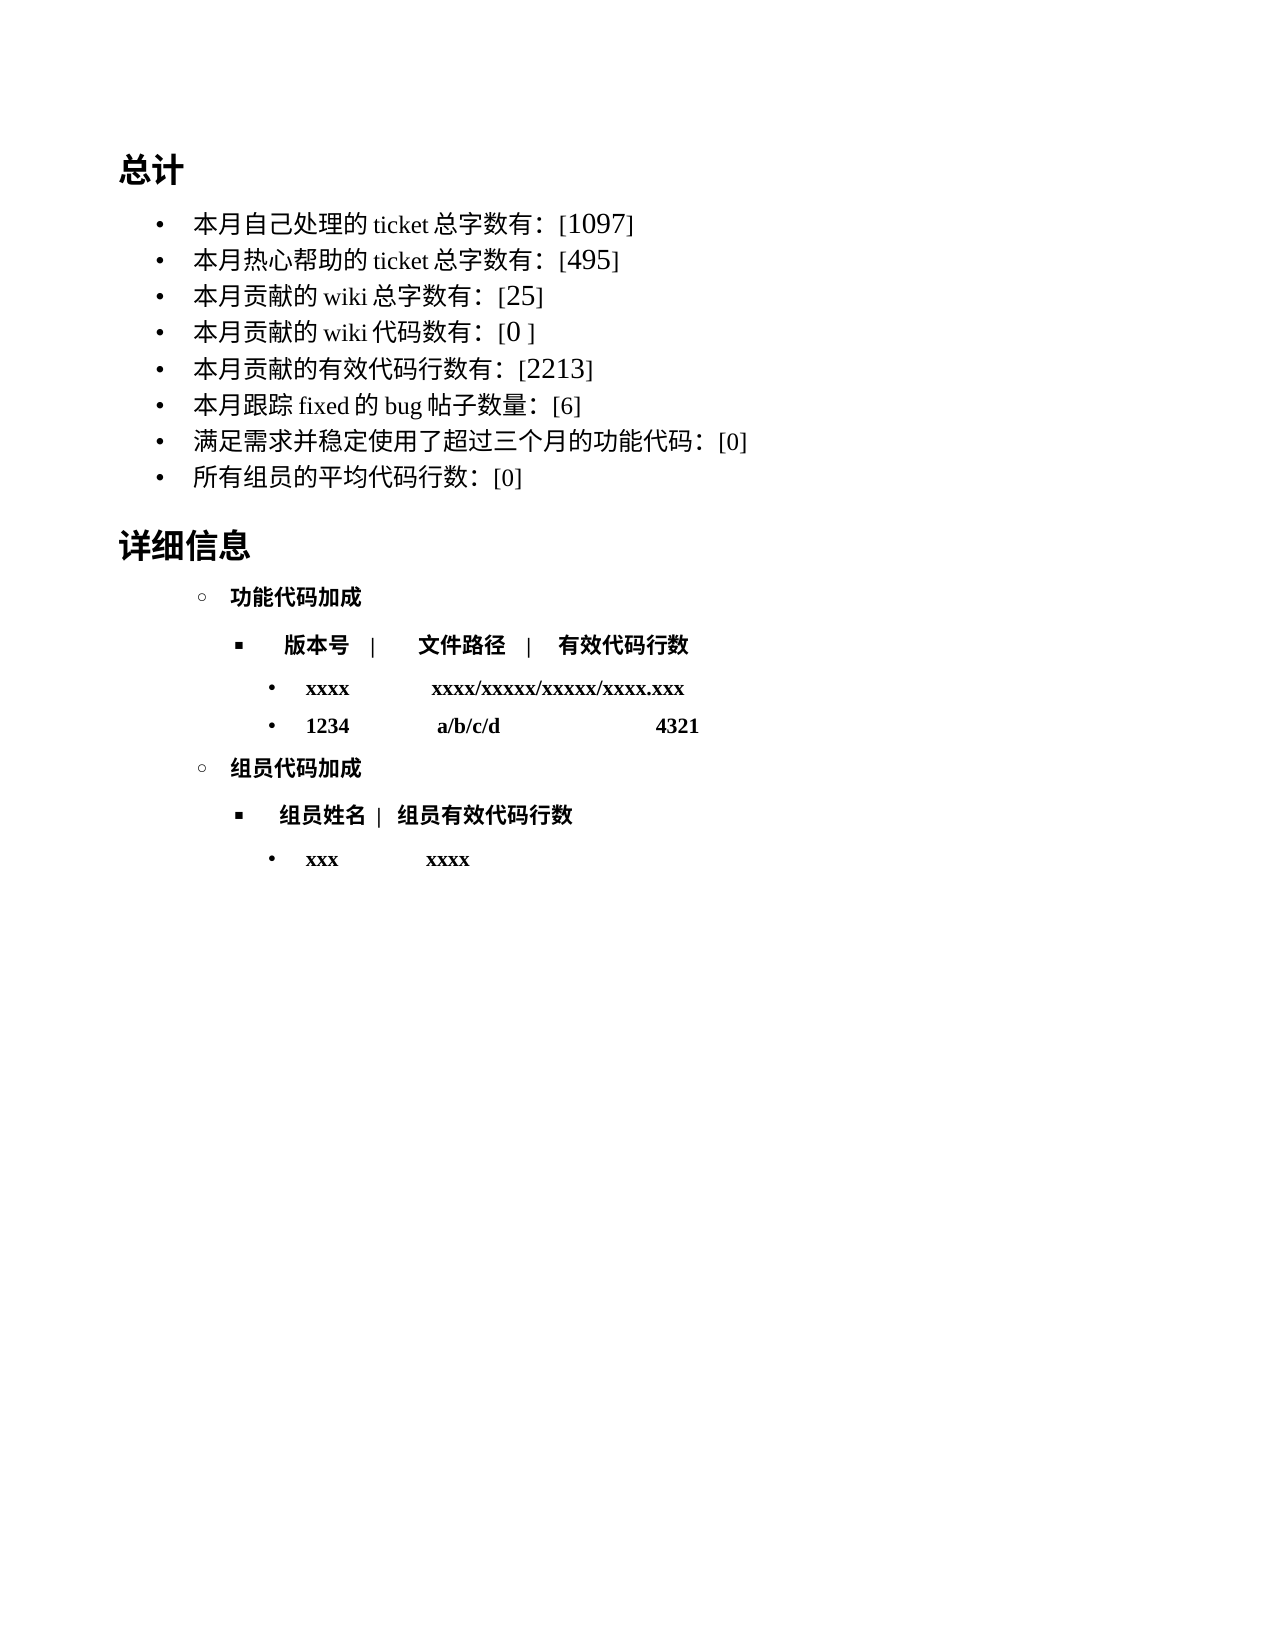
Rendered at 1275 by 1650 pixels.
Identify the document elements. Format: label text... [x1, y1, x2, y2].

subtitle 总计 [118, 143, 1157, 192]
list 本月贡献的有效代码行数有：[2213] [156, 349, 1157, 385]
subtitle 详细信息 [118, 519, 1157, 568]
list 满足需求并稳定使用了超过三个月的功能代码：[0] [156, 422, 1157, 458]
list 1234 a/b/c/d 4321 [268, 713, 1157, 738]
list 组员代码加成 [193, 751, 1157, 782]
list 功能代码加成 [193, 580, 1157, 612]
list 组员姓名 | 组员有效代码行数 [231, 798, 1157, 830]
list 版本号 | 文件路径 | 有效代码行数 [231, 628, 1157, 659]
list 本月贡献的wiki总字数有：[25] [156, 277, 1157, 313]
list xxxx xxxx/xxxxx/xxxxx/xxxx.xxx [268, 675, 1157, 700]
list 本月跟踪fixed的bug帖子数量：[6] [156, 385, 1157, 422]
list 本月贡献的wiki代码数有：[0 ] [156, 313, 1157, 349]
list xxx xxxx [268, 846, 1157, 871]
list 本月自己处理的ticket总字数有：[1097] [156, 204, 1157, 240]
list 所有组员的平均代码行数：[0] [156, 458, 1157, 494]
list 本月热心帮助的ticket总字数有：[495] [156, 240, 1157, 277]
